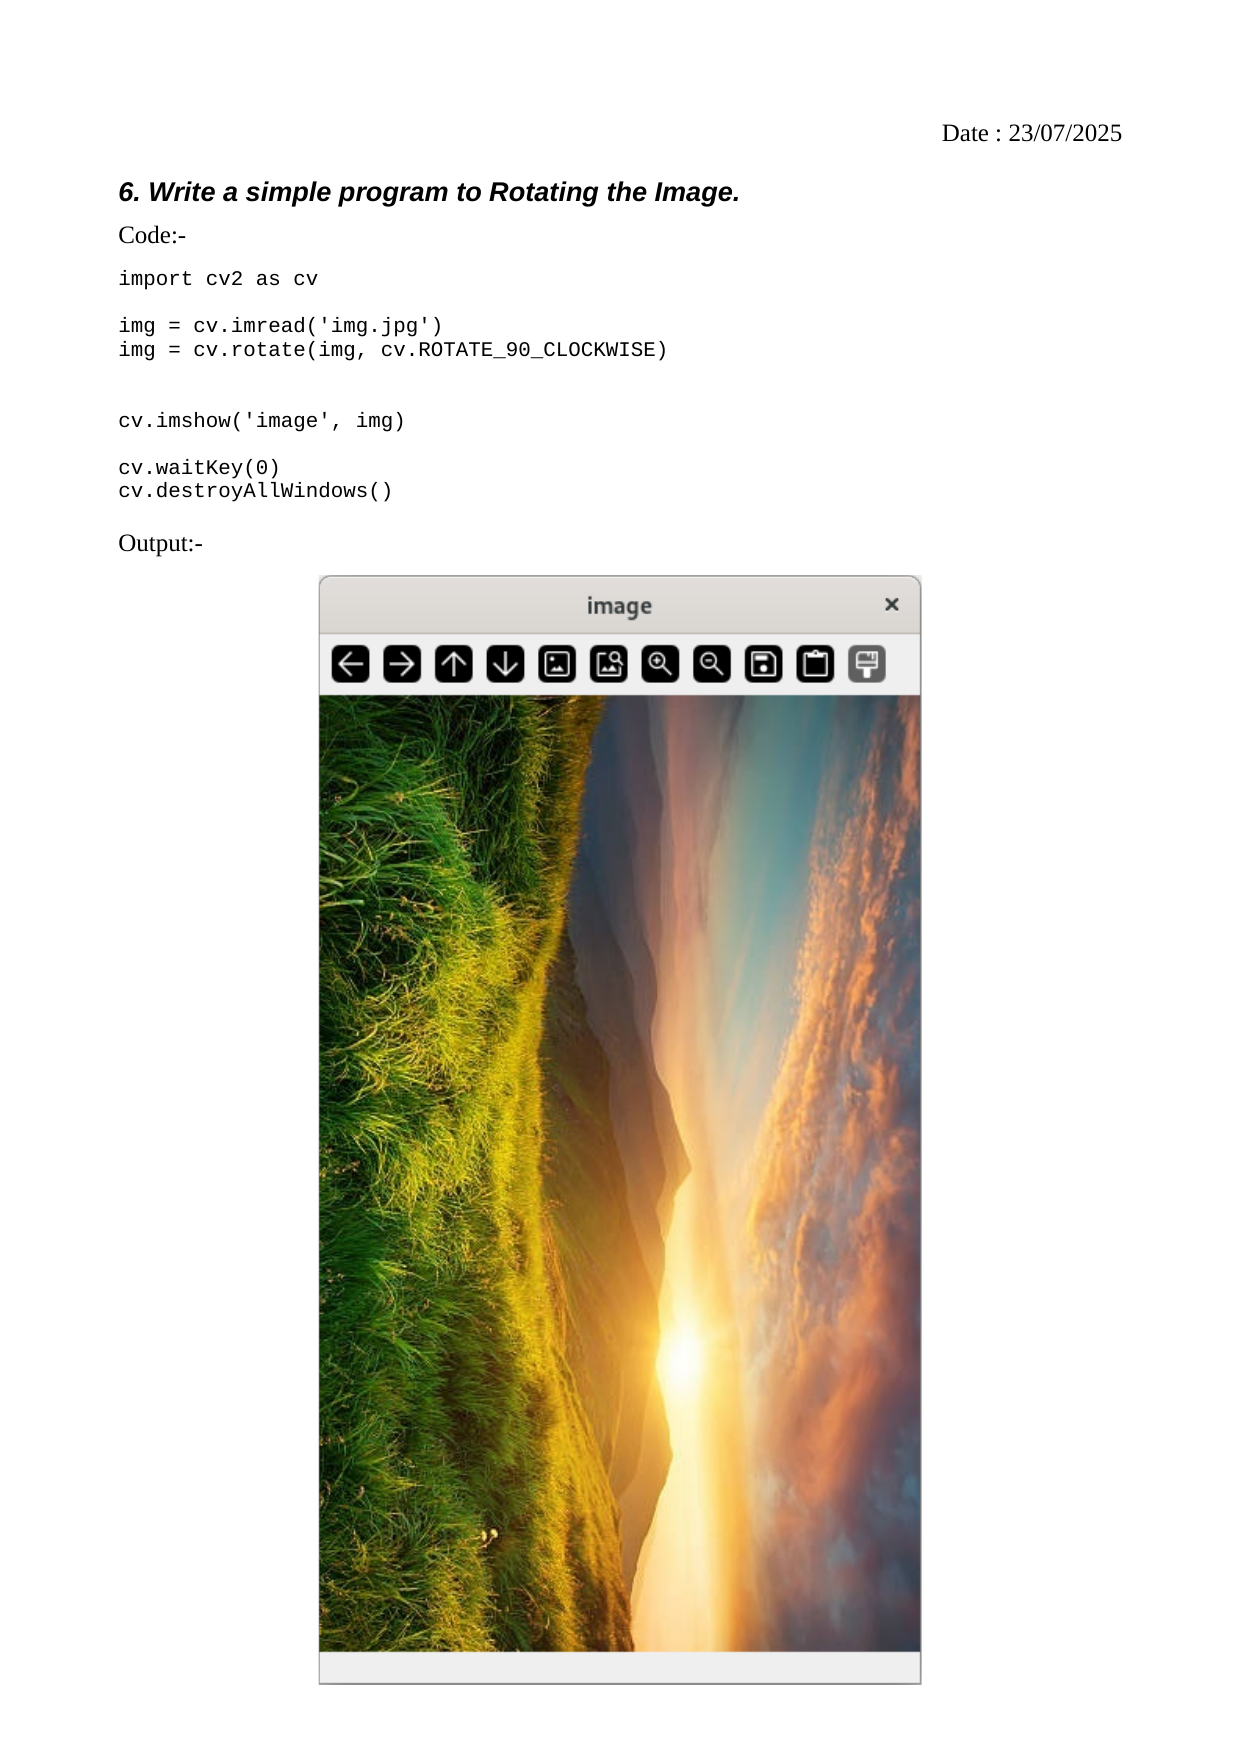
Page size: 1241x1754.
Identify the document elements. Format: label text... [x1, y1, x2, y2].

text img = cv.imread('img.jpg') [118, 315, 1122, 339]
text cv.waitKey(0) [118, 457, 1122, 481]
subtitle 6. Write a simple program to Rotating the Image. [118, 176, 1122, 208]
text Output:- [118, 528, 1122, 557]
text cv.imshow('image', img) [118, 409, 1122, 433]
text cv.destroyAllWindows() [118, 481, 1122, 504]
picture [318, 575, 922, 1685]
text import cv2 as cv [118, 268, 1122, 291]
text img = cv.rotate(img, cv.ROTATE_90_CLOCKWISE) [118, 339, 1122, 362]
text Code:- [118, 220, 1122, 249]
